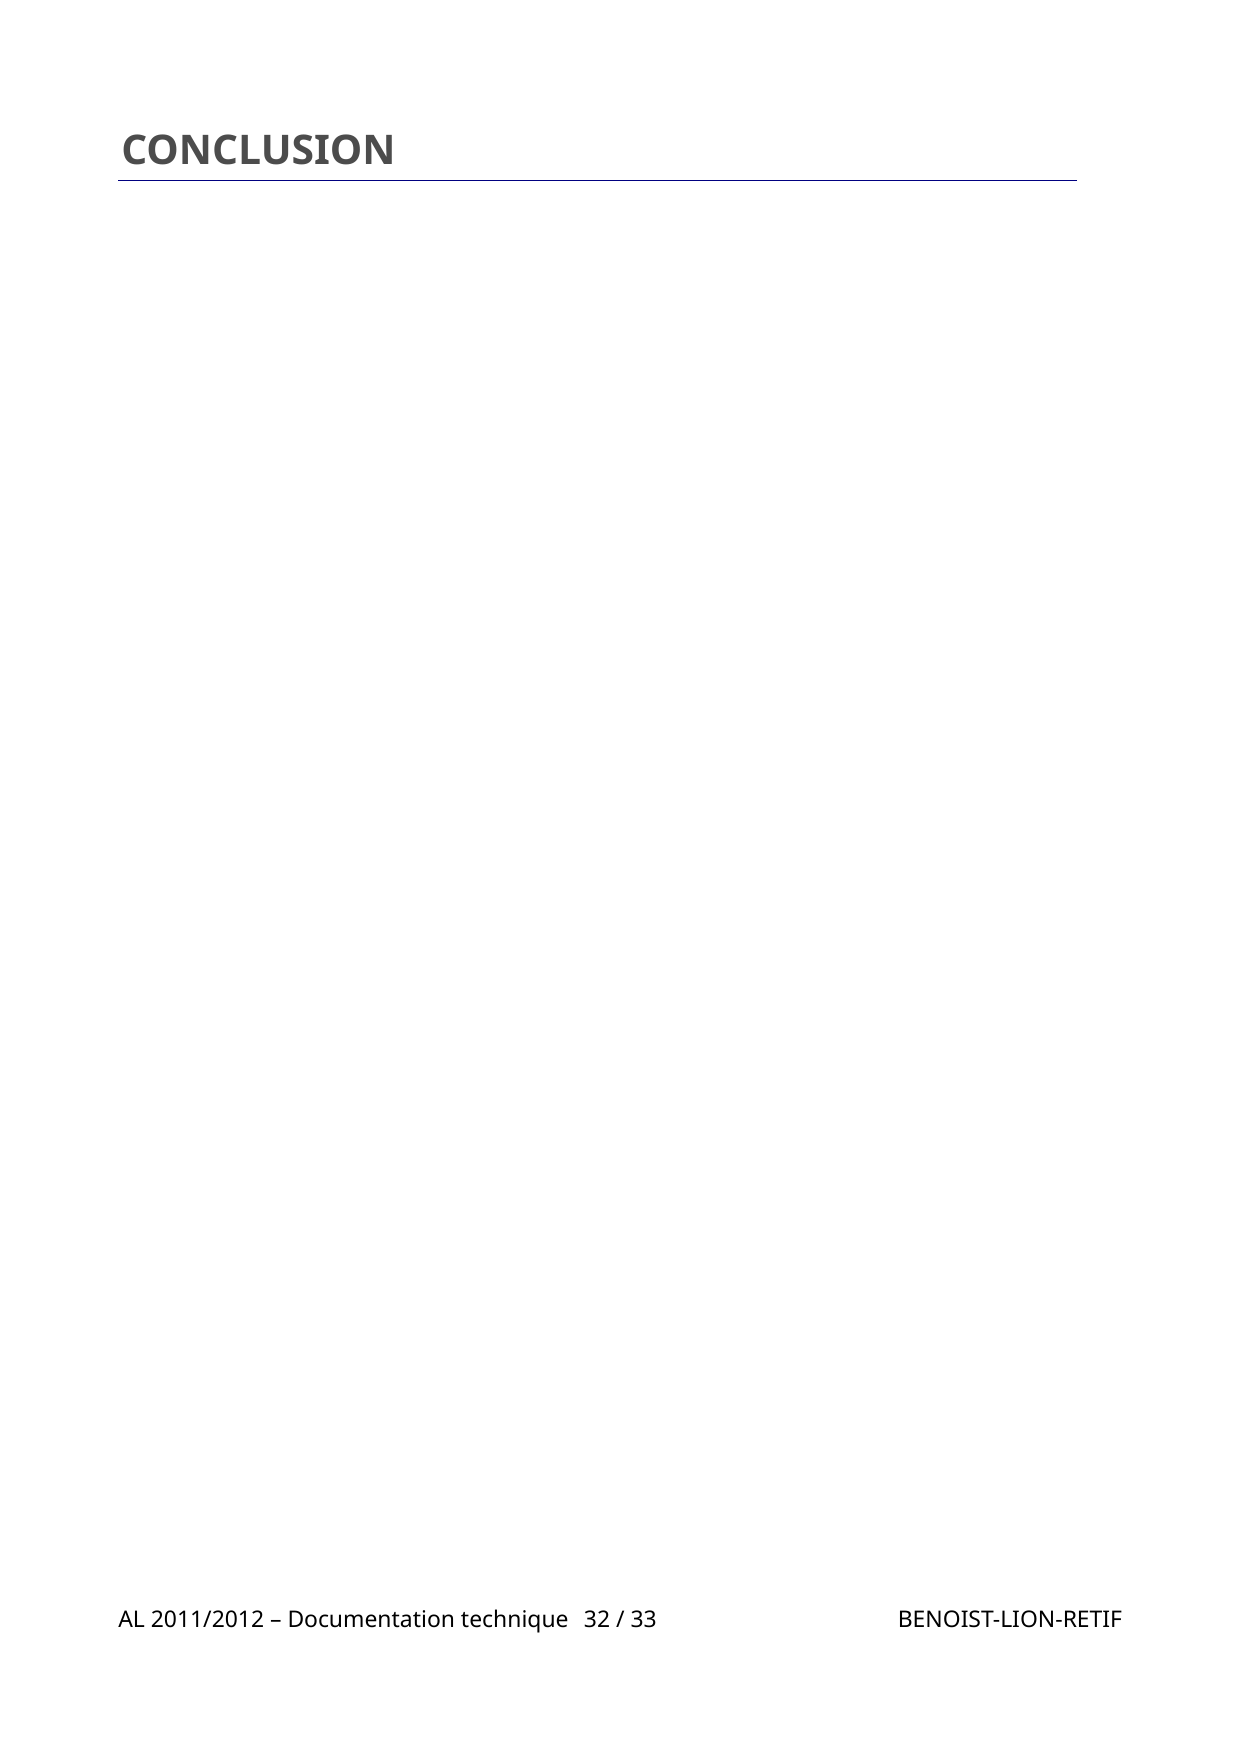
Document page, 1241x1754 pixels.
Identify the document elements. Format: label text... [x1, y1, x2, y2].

subtitle Conclusion [118, 118, 1077, 180]
